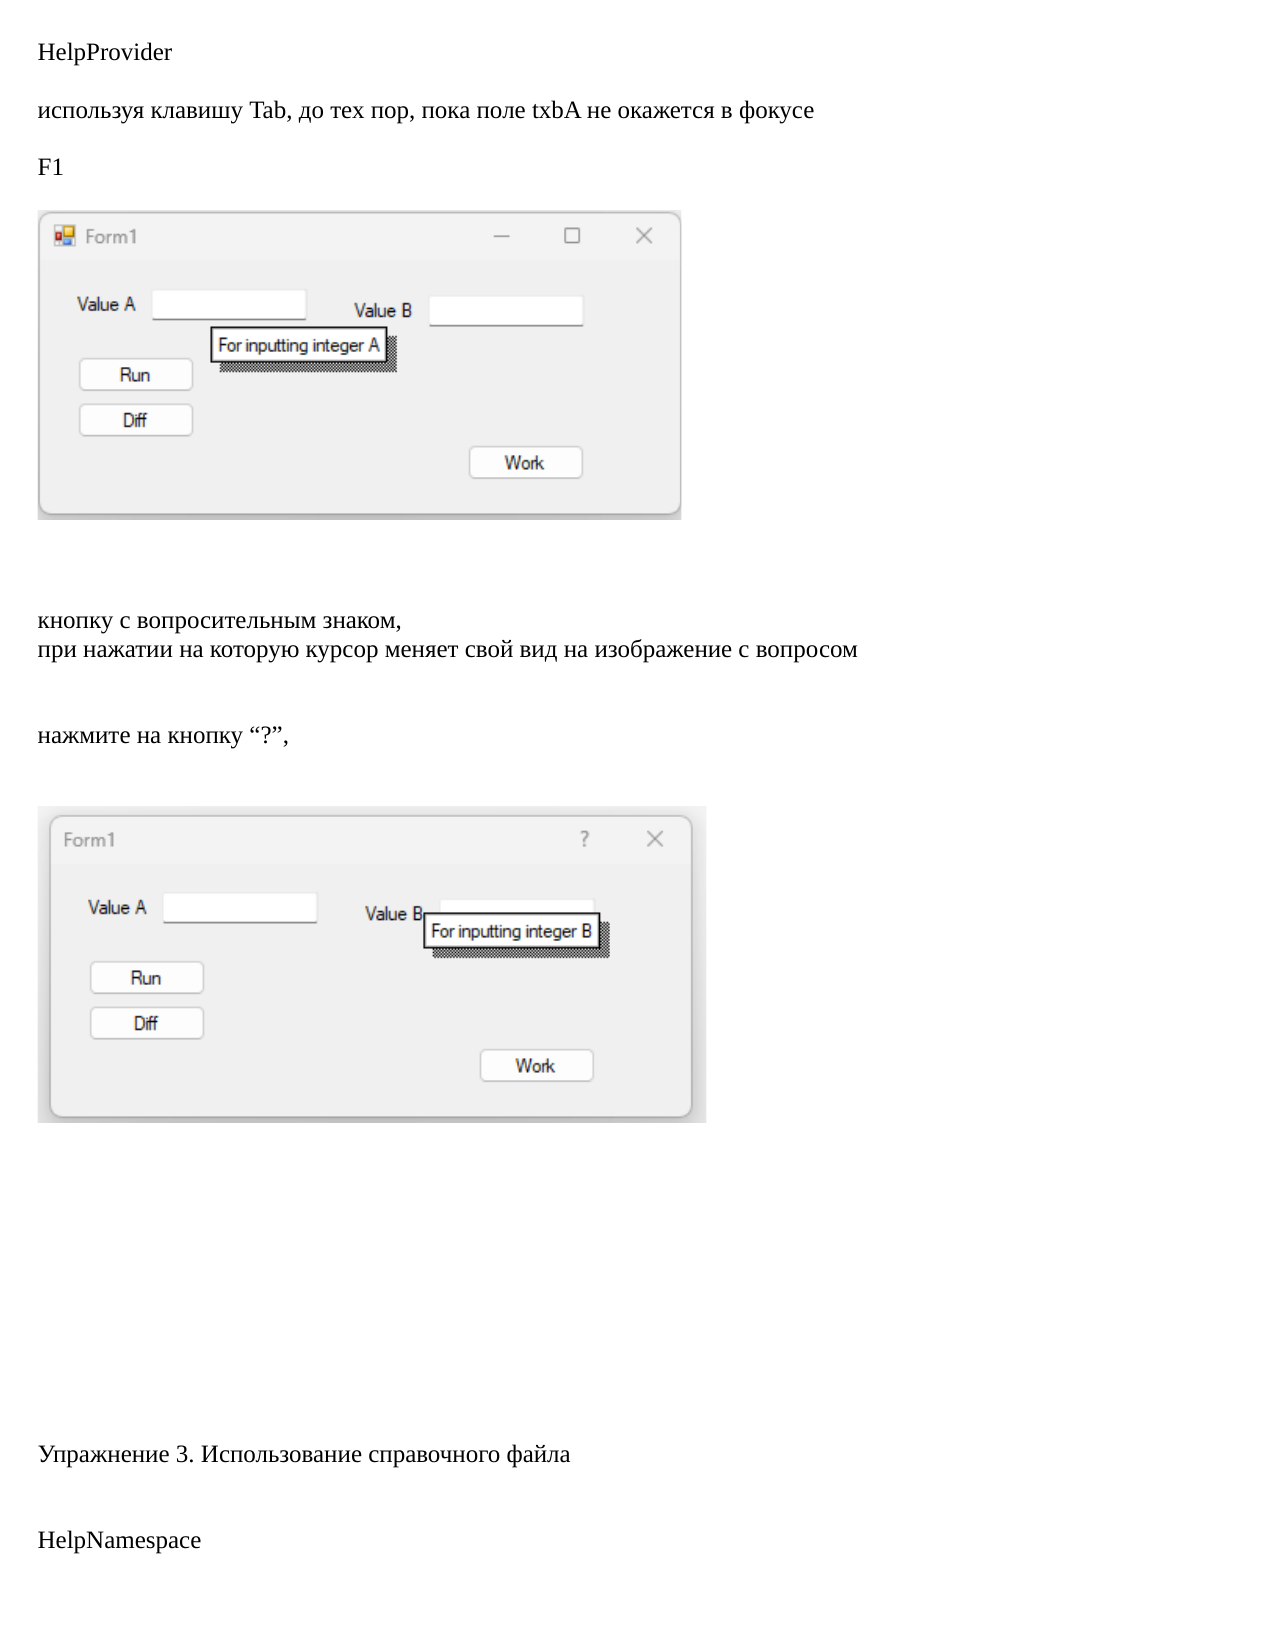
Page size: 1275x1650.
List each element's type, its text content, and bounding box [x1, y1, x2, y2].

text кнопку с вопросительным знаком, [37, 606, 1237, 634]
text F1 [37, 152, 1237, 181]
text используя клавишу Tab, до тех пор, пока поле txbA не окажется в фокусе [37, 95, 1237, 124]
text нажмите на кнопку “?”, [37, 721, 1237, 749]
picture [37, 806, 707, 1123]
text при нажатии на которую курсор меняет свой вид на изображение с вопросом [37, 634, 1237, 663]
text HelpProvider [37, 37, 1237, 66]
text HelpNamespace [37, 1525, 1237, 1554]
text Упражнение 3. Использование справочного файла [37, 1439, 1237, 1467]
picture [37, 210, 682, 520]
